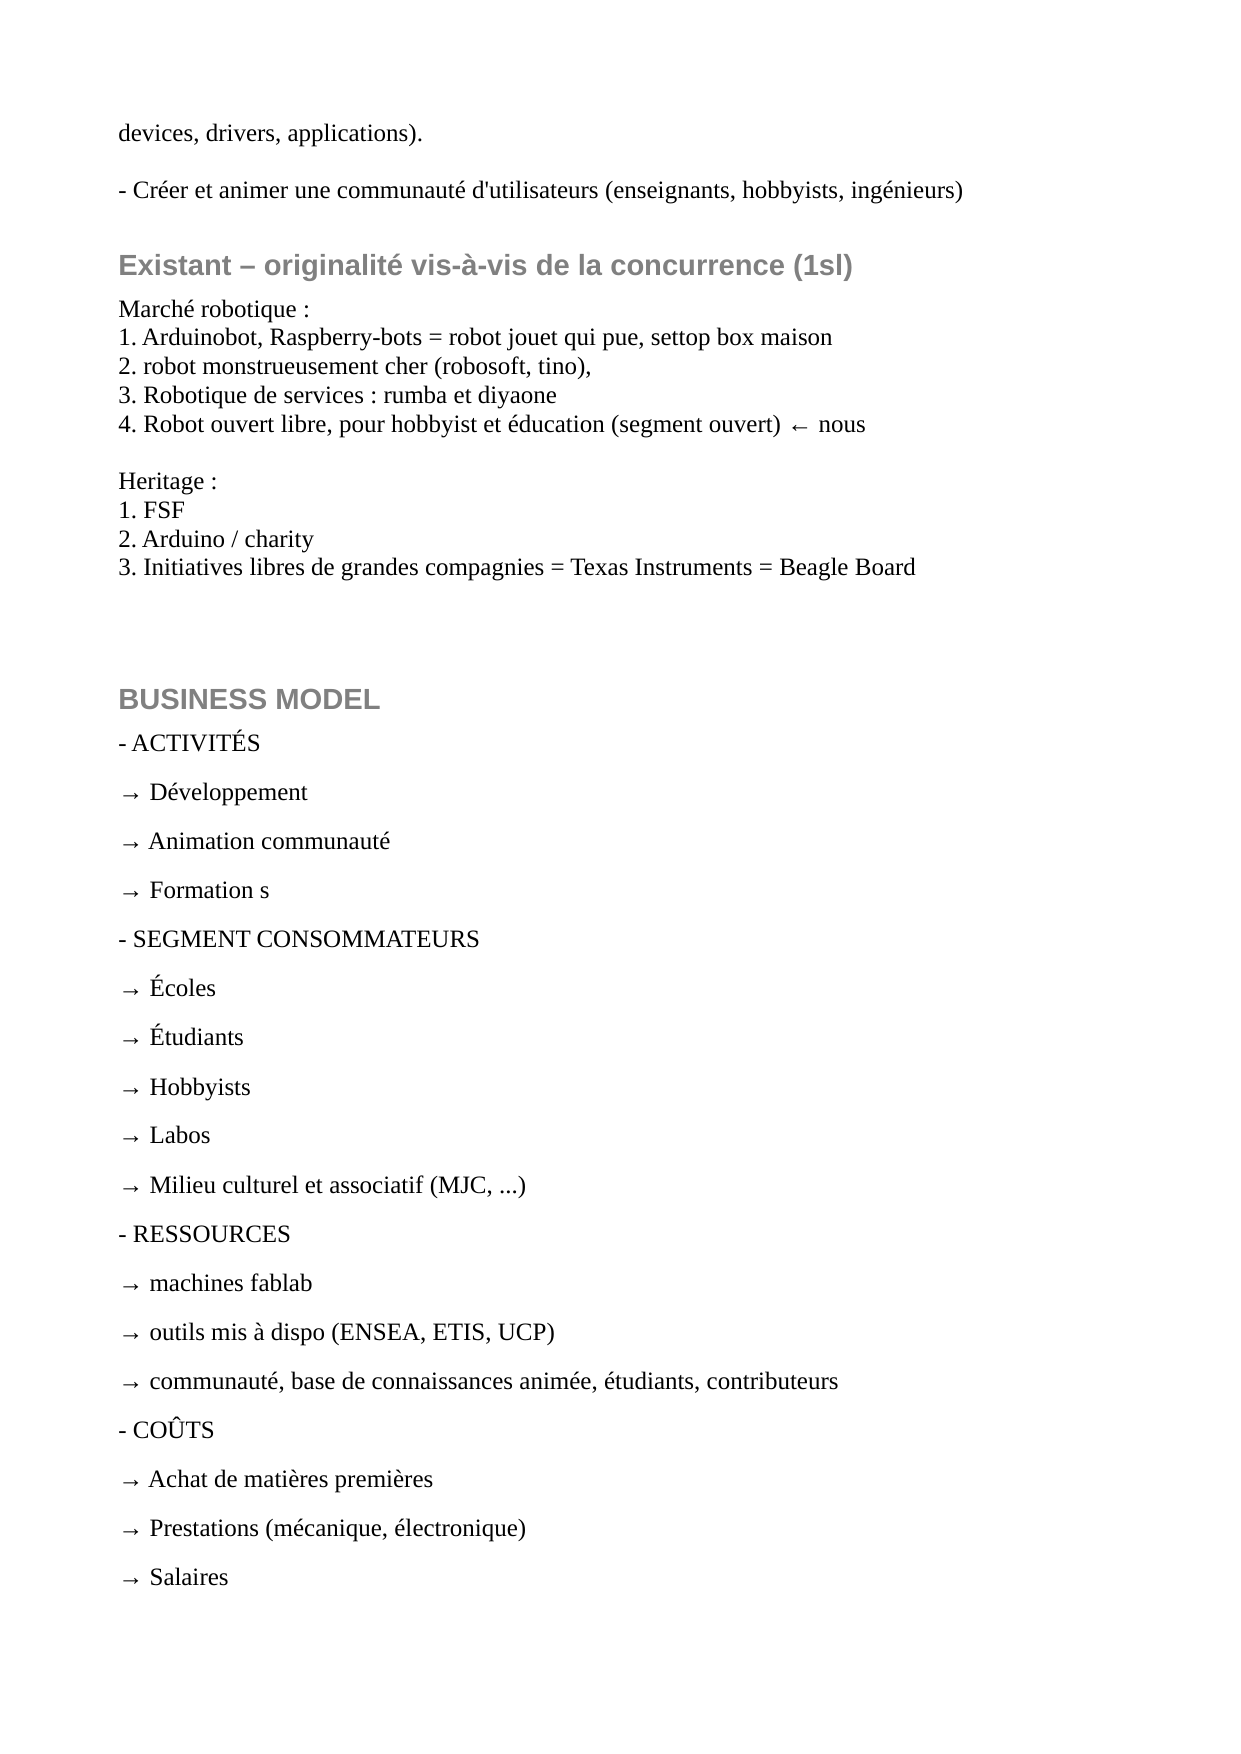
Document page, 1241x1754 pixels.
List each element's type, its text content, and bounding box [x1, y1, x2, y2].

text → Animation communauté [118, 826, 1122, 855]
text → Hobbyists [118, 1072, 1122, 1100]
text 2. robot monstrueusement cher (robosoft, tino), [118, 351, 1122, 380]
text → Écoles [118, 973, 1122, 1002]
subtitle Existant – originalité vis-à-vis de la concurrence (1sl) [118, 248, 1122, 281]
text - SEGMENT CONSOMMATEURS [118, 924, 1122, 953]
text 1. FSF [118, 495, 1122, 524]
text devices, drivers, applications). [118, 118, 1122, 147]
text 3. Robotique de services : rumba et diyaone [118, 380, 1122, 409]
text → machines fablab [118, 1268, 1122, 1297]
text Marché robotique : [118, 294, 1122, 322]
text → outils mis à dispo (ENSEA, ETIS, UCP) [118, 1317, 1122, 1346]
text 4. Robot ouvert libre, pour hobbyist et éducation (segment ouvert) ← nous [118, 409, 1122, 437]
text → Milieu culturel et associatif (MJC, ...) [118, 1170, 1122, 1198]
text 1. Arduinobot, Raspberry-bots = robot jouet qui pue, settop box maison [118, 322, 1122, 351]
text → Prestations (mécanique, électronique) [118, 1513, 1122, 1542]
text → Achat de matières premières [118, 1464, 1122, 1493]
text - COÛTS [118, 1415, 1122, 1444]
text - RESSOURCES [118, 1219, 1122, 1247]
text → Étudiants [118, 1022, 1122, 1051]
subtitle BUSINESS MODEL [118, 682, 1122, 716]
text 2. Arduino / charity [118, 524, 1122, 552]
text → Salaires [118, 1562, 1122, 1591]
text 3. Initiatives libres de grandes compagnies = Texas Instruments = Beagle Board [118, 552, 1122, 581]
text → Développement [118, 777, 1122, 806]
text - ACTIVITÉS [118, 728, 1122, 757]
text → communauté, base de connaissances animée, étudiants, contributeurs [118, 1366, 1122, 1395]
text → Labos [118, 1121, 1122, 1149]
text Heritage : [118, 466, 1122, 495]
text - Créer et animer une communauté d'utilisateurs (enseignants, hobbyists, ingénieurs) [118, 176, 1122, 204]
text → Formation s [118, 875, 1122, 904]
